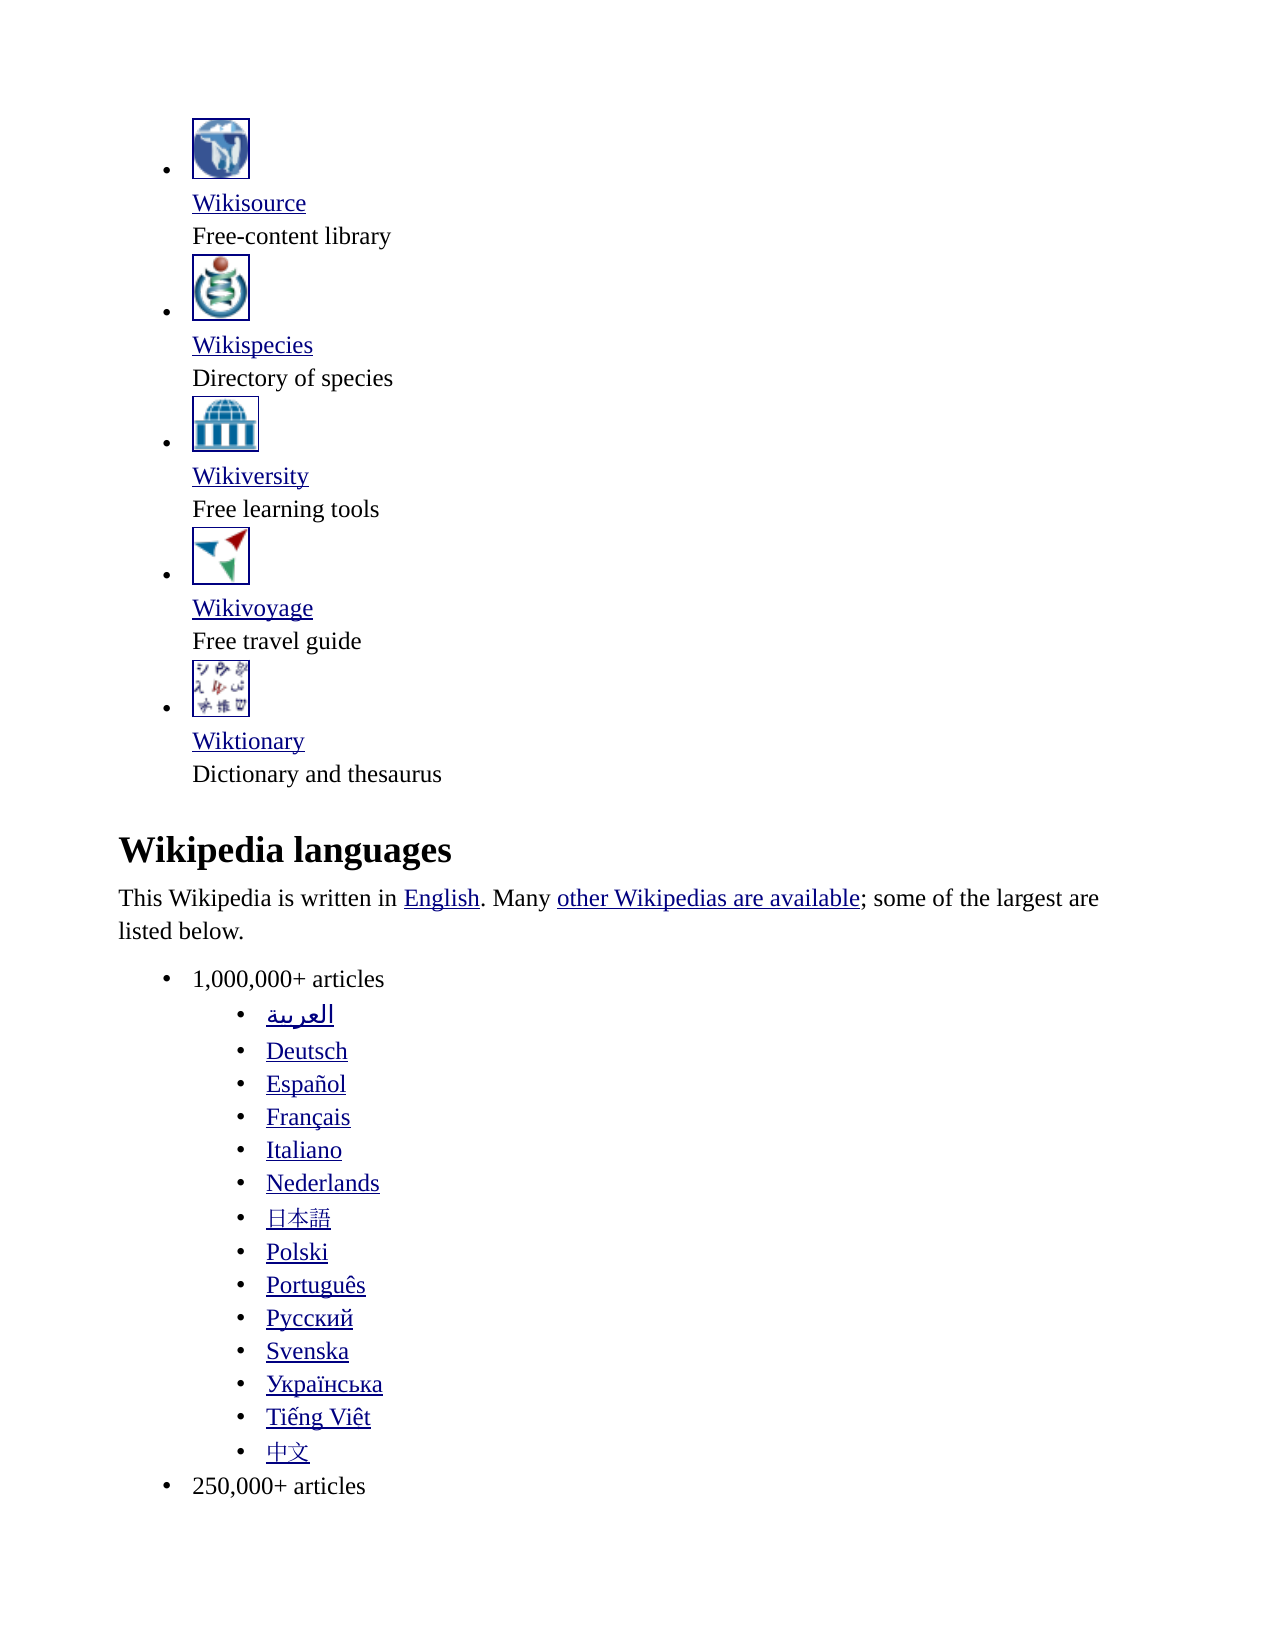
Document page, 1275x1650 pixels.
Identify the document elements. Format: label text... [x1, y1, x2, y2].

picture [194, 256, 248, 319]
list Italiano [236, 1135, 1157, 1164]
list Українська [236, 1369, 1157, 1398]
list 日本語 [236, 1201, 1157, 1232]
list 中文 [236, 1435, 1157, 1467]
list Polski [236, 1237, 1157, 1266]
picture [194, 397, 258, 450]
list Wiktionary Dictionary and thesaurus [162, 726, 1157, 788]
list العربية [236, 997, 1157, 1031]
list Wikivoyage Free travel guide [162, 593, 1157, 655]
list Русский [236, 1303, 1157, 1332]
subtitle Wikipedia languages [118, 827, 1157, 871]
list Wikiversity Free learning tools [162, 461, 1157, 523]
list Español [236, 1069, 1157, 1098]
list 1,000,000+ articles [162, 964, 1157, 992]
list Tiếng Việt [236, 1402, 1157, 1431]
list 250,000+ articles [162, 1471, 1157, 1500]
picture [194, 120, 248, 178]
list Português [236, 1270, 1157, 1299]
list Nederlands [236, 1168, 1157, 1197]
list Deutsch [236, 1036, 1157, 1065]
list Français [236, 1102, 1157, 1131]
picture [194, 661, 248, 716]
list Wikisource Free-content library [162, 188, 1157, 249]
list Wikispecies Directory of species [162, 330, 1157, 392]
text This Wikipedia is written in English. Many other Wikipedias are available; some of the largest are listed below. [118, 883, 1157, 945]
list Svenska [236, 1336, 1157, 1365]
picture [194, 528, 248, 583]
